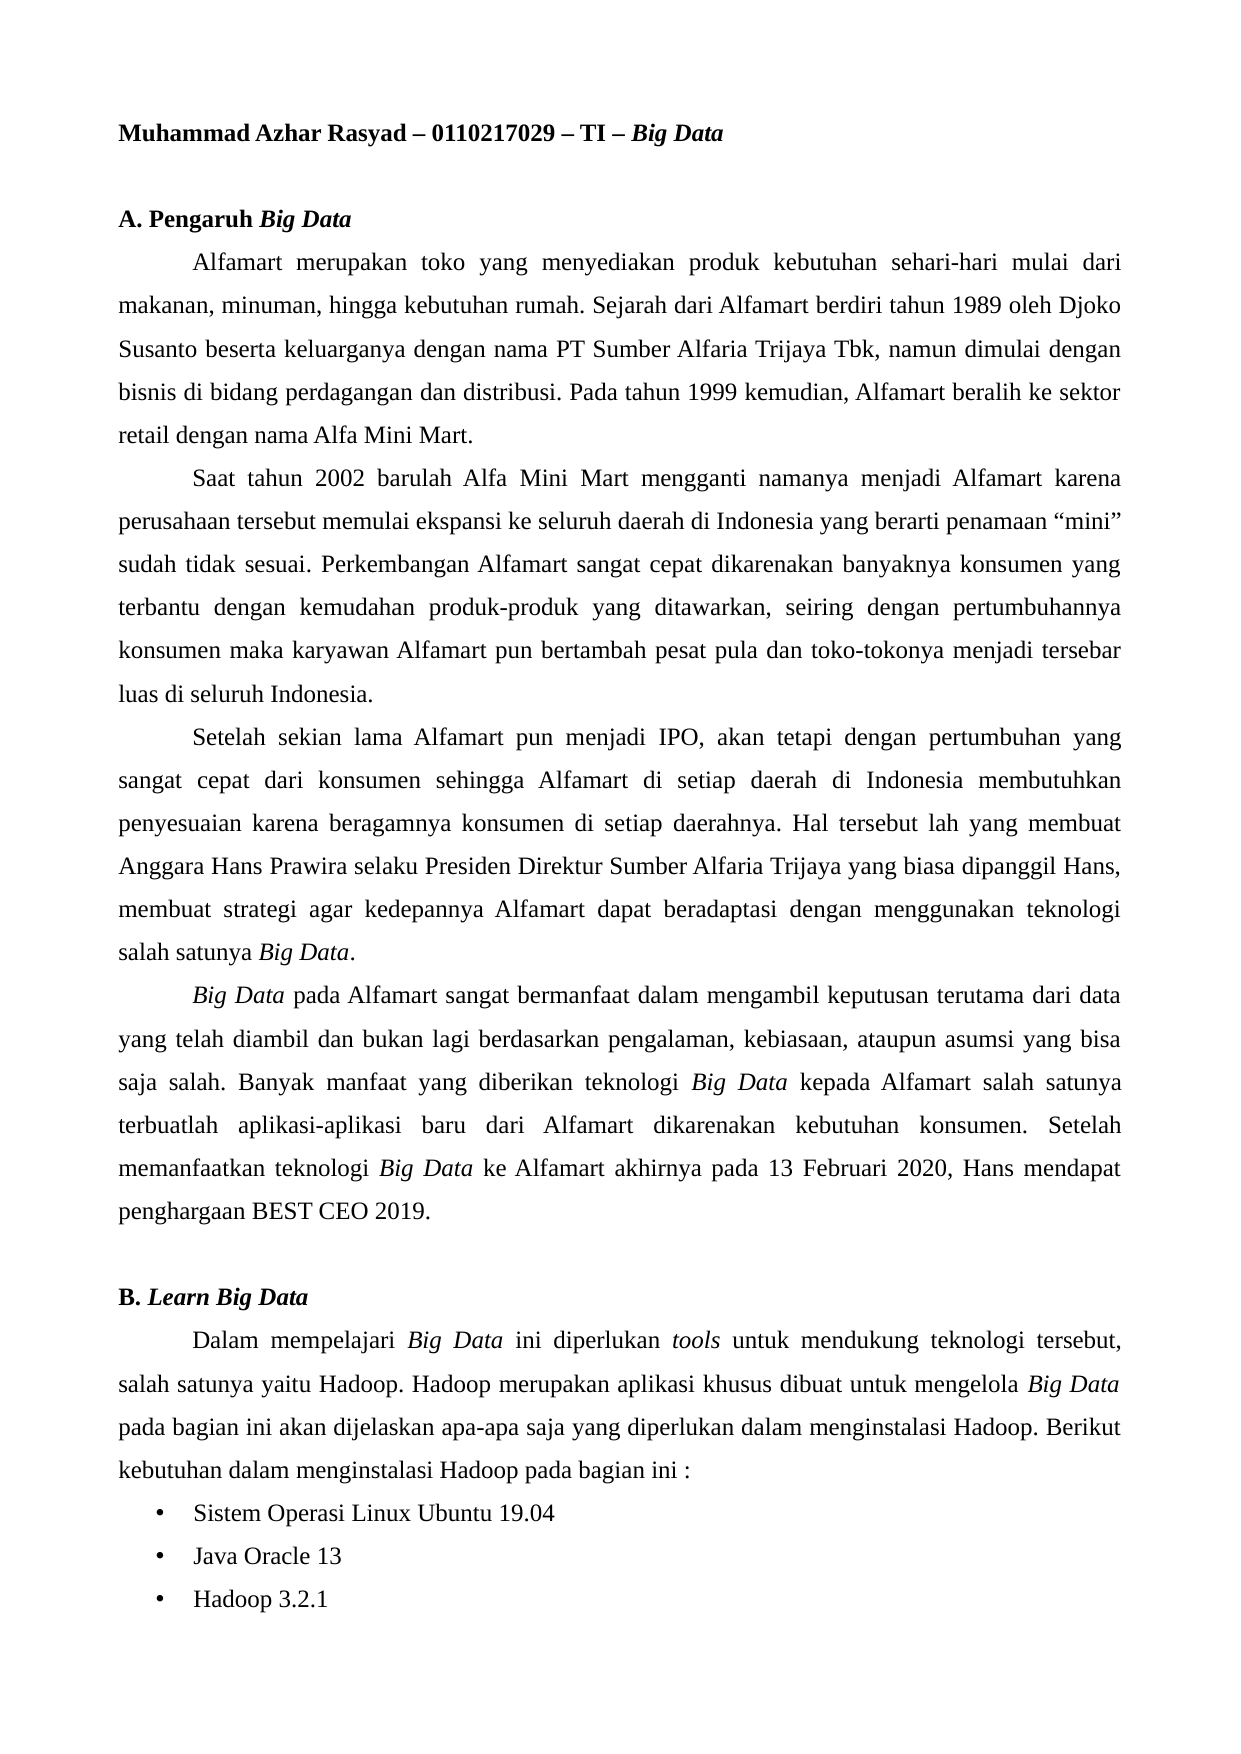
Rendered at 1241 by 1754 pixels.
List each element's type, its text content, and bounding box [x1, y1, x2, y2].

list Java Oracle 13 [156, 1541, 1122, 1570]
text A. Pengaruh Big Data [118, 204, 1122, 233]
text B. Learn Big Data [118, 1282, 1122, 1311]
list Hadoop 3.2.1 [156, 1584, 1122, 1613]
text Setelah sekian lama Alfamart pun menjadi IPO, akan tetapi dengan pertumbuhan yang sangat cepat dari konsumen sehingga Alfamart di setiap daerah di Indonesia membutuhkan penyesuaian karena beragamnya konsumen di setiap daerahnya. Hal tersebut lah yang membuat Anggara Hans Prawira selaku Presiden Direktur Sumber Alfaria Trijaya yang biasa dipanggil Hans, membuat strategi agar kedepannya Alfamart dapat beradaptasi dengan menggunakan teknologi salah satunya Big Data. [118, 722, 1122, 966]
list Sistem Operasi Linux Ubuntu 19.04 [156, 1498, 1122, 1527]
text Big Data pada Alfamart sangat bermanfaat dalam mengambil keputusan terutama dari data yang telah diambil dan bukan lagi berdasarkan pengalaman, kebiasaan, ataupun asumsi yang bisa saja salah. Banyak manfaat yang diberikan teknologi Big Data kepada Alfamart salah satunya terbuatlah aplikasi-aplikasi baru dari Alfamart dikarenakan kebutuhan konsumen. Setelah memanfaatkan teknologi Big Data ke Alfamart akhirnya pada 13 Februari 2020, Hans mendapat penghargaan BEST CEO 2019. [118, 981, 1122, 1225]
text Alfamart merupakan toko yang menyediakan produk kebutuhan sehari-hari mulai dari makanan, minuman, hingga kebutuhan rumah. Sejarah dari Alfamart berdiri tahun 1989 oleh Djoko Susanto beserta keluarganya dengan nama PT Sumber Alfaria Trijaya Tbk, namun dimulai dengan bisnis di bidang perdagangan dan distribusi. Pada tahun 1999 kemudian, Alfamart beralih ke sektor retail dengan nama Alfa Mini Mart. [118, 247, 1122, 449]
text Muhammad Azhar Rasyad – 0110217029 – TI – Big Data [118, 118, 1122, 147]
text Dalam mempelajari Big Data ini diperlukan tools untuk mendukung teknologi tersebut, salah satunya yaitu Hadoop. Hadoop merupakan aplikasi khusus dibuat untuk mengelola Big Data pada bagian ini akan dijelaskan apa-apa saja yang diperlukan dalam menginstalasi Hadoop. Berikut kebutuhan dalam menginstalasi Hadoop pada bagian ini : [118, 1326, 1122, 1484]
text Saat tahun 2002 barulah Alfa Mini Mart mengganti namanya menjadi Alfamart karena perusahaan tersebut memulai ekspansi ke seluruh daerah di Indonesia yang berarti penamaan “mini” sudah tidak sesuai. Perkembangan Alfamart sangat cepat dikarenakan banyaknya konsumen yang terbantu dengan kemudahan produk-produk yang ditawarkan, seiring dengan pertumbuhannya konsumen maka karyawan Alfamart pun bertambah pesat pula dan toko-tokonya menjadi tersebar luas di seluruh Indonesia. [118, 463, 1122, 707]
